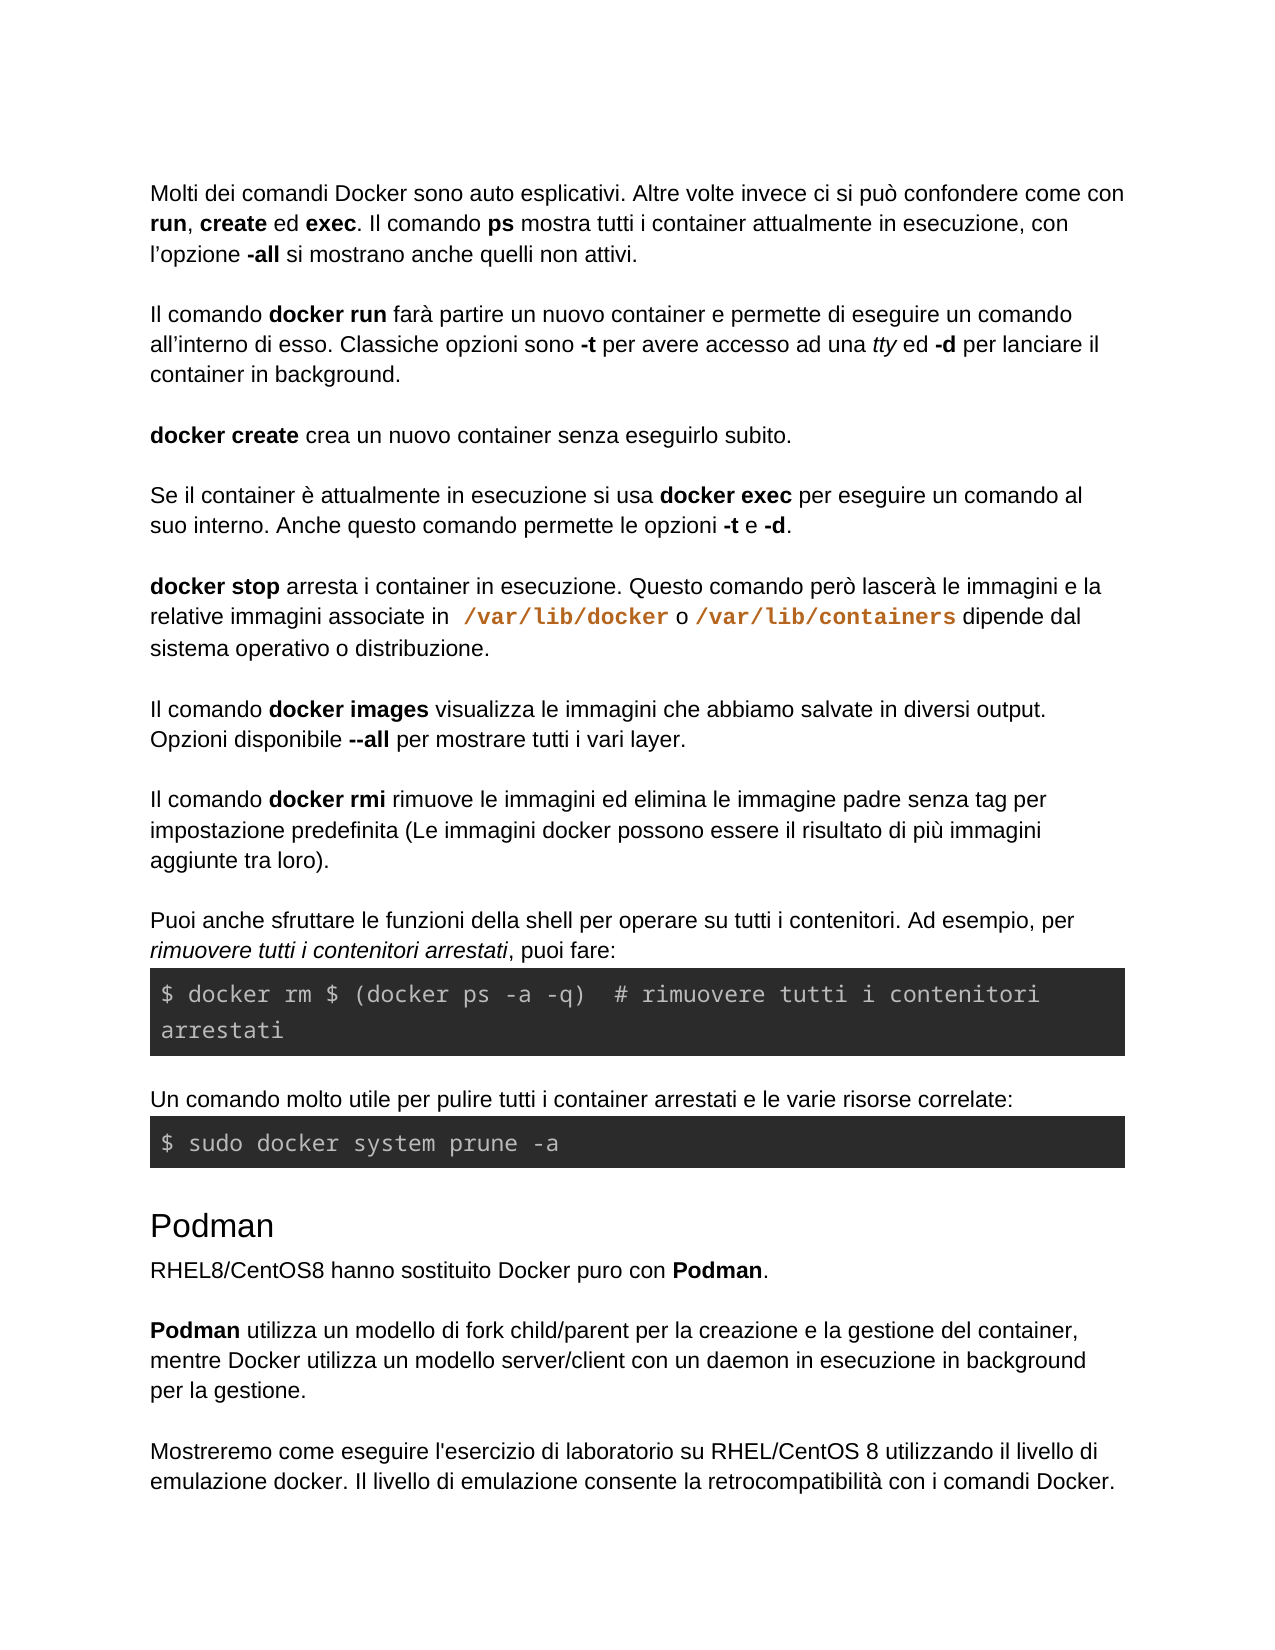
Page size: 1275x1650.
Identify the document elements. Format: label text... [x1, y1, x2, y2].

text Mostreremo come eseguire l'esercizio di laboratorio su RHEL/CentOS 8 utilizzando il livello di emulazione docker. Il livello di emulazione consente la retrocompatibilità con i comandi Docker. [150, 1438, 1125, 1494]
text Se il container è attualmente in esecuzione si usa docker exec per eseguire un comando al suo interno. Anche questo comando permette le opzioni -t e -d. [150, 482, 1125, 539]
text docker create crea un nuovo container senza eseguirlo subito. [150, 422, 1125, 448]
table_header $ docker rm $ (docker ps -a -q) # rimuovere tutti i contenitori arrestati [150, 968, 1125, 1056]
text Il comando docker images visualizza le immagini che abbiamo salvate in diversi output. Opzioni disponibile --all per mostrare tutti i vari layer. [150, 696, 1125, 752]
subtitle Podman [150, 1206, 1125, 1244]
text Il comando docker rmi rimuove le immagini ed elimina le immagine padre senza tag per impostazione predefinita (Le immagini docker possono essere il risultato di più immagini aggiunte tra loro). [150, 786, 1125, 873]
text Podman utilizza un modello di fork child/parent per la creazione e la gestione del container, mentre Docker utilizza un modello server/client con un daemon in esecuzione in background per la gestione. [150, 1317, 1125, 1404]
table_header $ sudo docker system prune -a [150, 1116, 1125, 1168]
text docker stop arresta i container in esecuzione. Questo comando però lascerà le immagini e la relative immagini associate in /var/lib/docker o /var/lib/containers dipende dal sistema operativo o distribuzione. [150, 573, 1125, 662]
text Un comando molto utile per pulire tutti i container arrestati e le varie risorse correlate: [150, 1086, 1125, 1112]
text Puoi anche sfruttare le funzioni della shell per operare su tutti i contenitori. Ad esempio, per rimuovere tutti i contenitori arrestati, puoi fare: [150, 907, 1125, 964]
text RHEL8/CentOS8 hanno sostituito Docker puro con Podman. [150, 1257, 1125, 1283]
text Molti dei comandi Docker sono auto esplicativi. Altre volte invece ci si può confondere come con run, create ed exec. Il comando ps mostra tutti i container attualmente in esecuzione, con l’opzione -all si mostrano anche quelli non attivi. [150, 180, 1125, 267]
text Il comando docker run farà partire un nuovo container e permette di eseguire un comando all’interno di esso. Classiche opzioni sono -t per avere accesso ad una tty ed -d per lanciare il container in background. [150, 301, 1125, 388]
